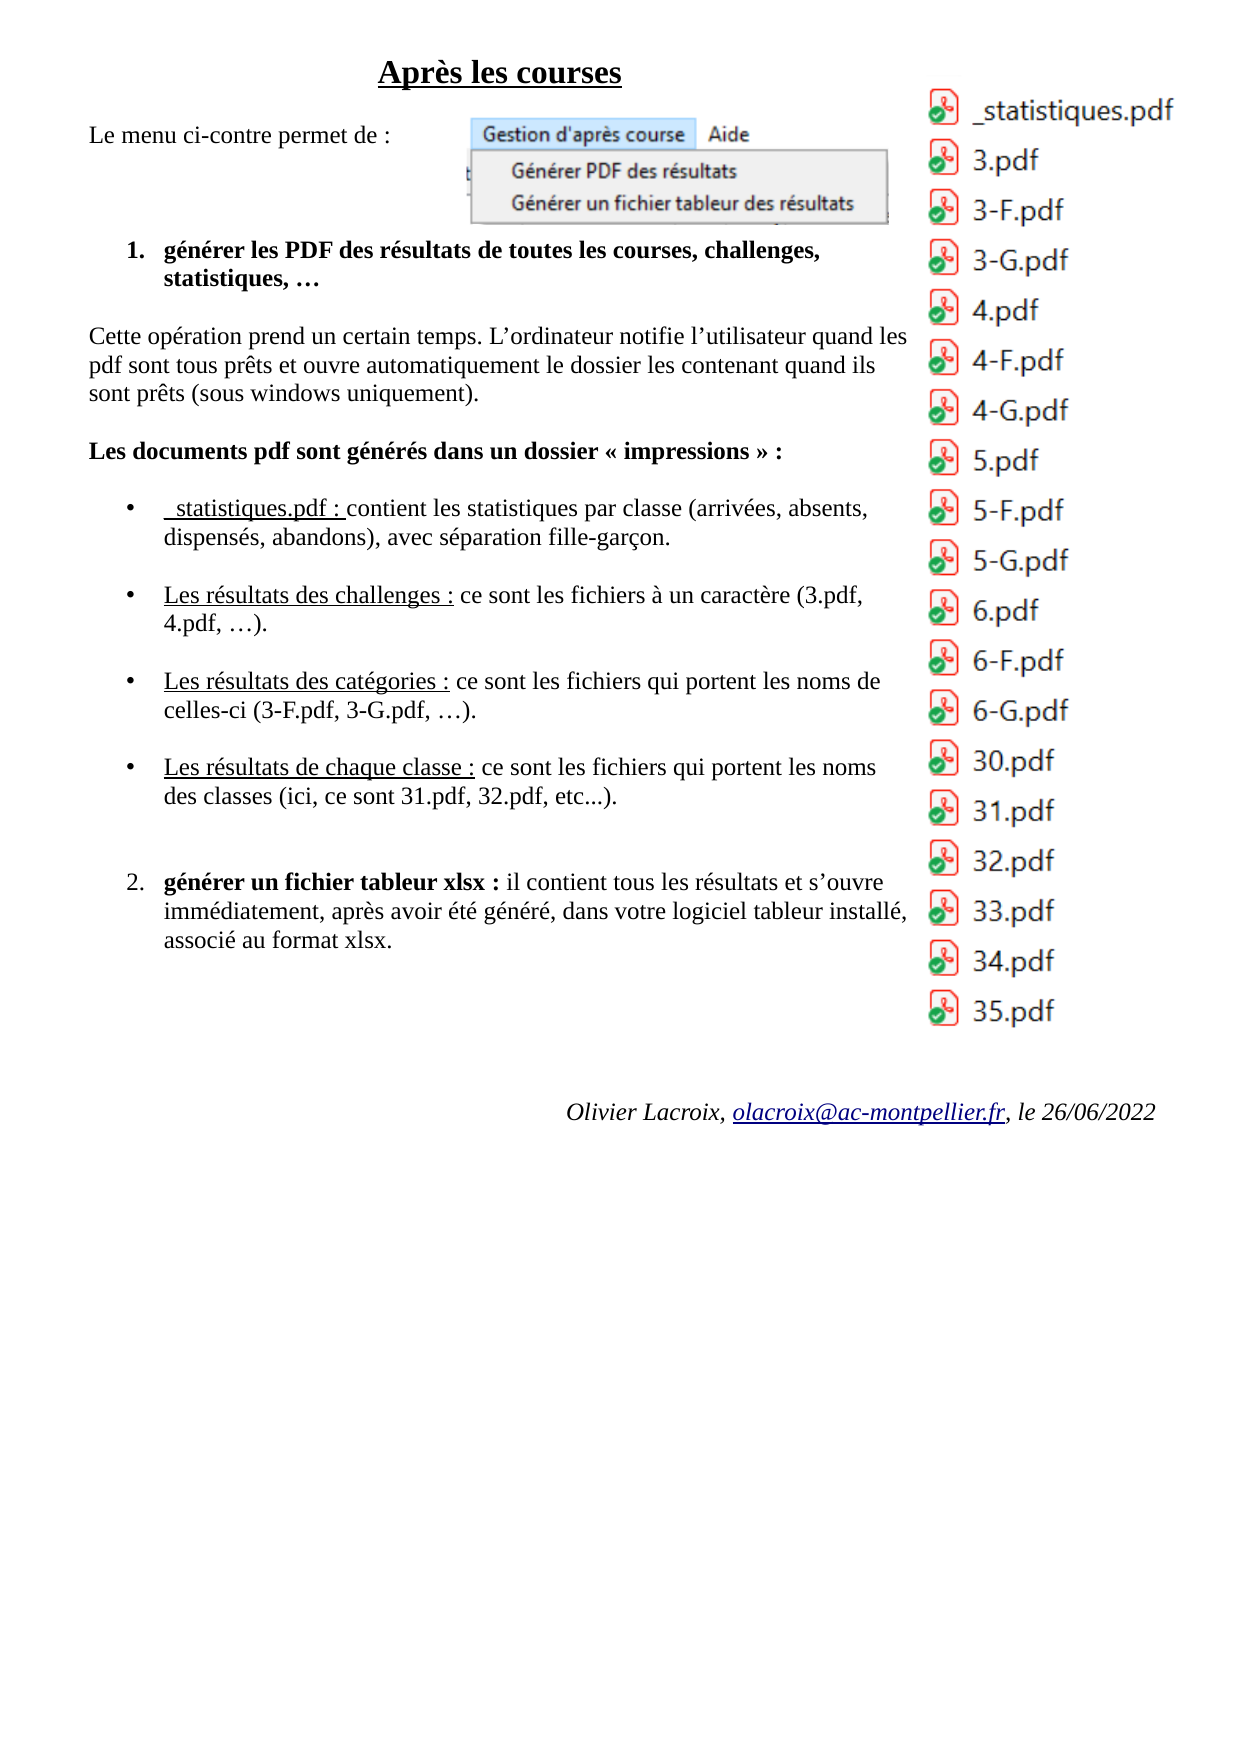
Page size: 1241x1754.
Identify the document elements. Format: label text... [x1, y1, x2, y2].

text Olivier Lacroix, olacroix@ac-montpellier.fr, le 26/06/2022 [88, 1097, 1158, 1126]
text Le menu ci-contre permet de : [88, 120, 466, 148]
list Les résultats des challenges : ce sont les fichiers à un caractère (3.pdf, 4.pdf, …). [126, 580, 910, 637]
text [889, 120, 910, 148]
list _statistiques.pdf : contient les statistiques par classe (arrivées, absents, dispensés, abandons), avec séparation fille-garçon. [126, 493, 910, 551]
text Après les courses [88, 53, 1158, 91]
list Les résultats des catégories : ce sont les fichiers qui portent les noms de celles-ci (3-F.pdf, 3-G.pdf, …). [126, 666, 910, 723]
list Les résultats de chaque classe : ce sont les fichiers qui portent les noms des classes (ici, ce sont 31.pdf, 32.pdf, etc...). [126, 752, 910, 810]
text Les documents pdf sont générés dans un dossier « impressions » : [88, 436, 910, 465]
list générer un fichier tableur xlsx : il contient tous les résultats et s’ouvre immédiatement, après avoir été généré, dans votre logiciel tableur installé, associé au format xlsx. [126, 867, 910, 953]
picture [910, 75, 1183, 1037]
picture [466, 112, 889, 225]
list générer les PDF des résultats de toutes les courses, challenges, statistiques, … [126, 235, 910, 292]
text Cette opération prend un certain temps. L’ordinateur notifie l’utilisateur quand les pdf sont tous prêts et ouvre automatiquement le dossier les contenant quand ils sont prêts (sous windows uniquement). [88, 321, 910, 407]
